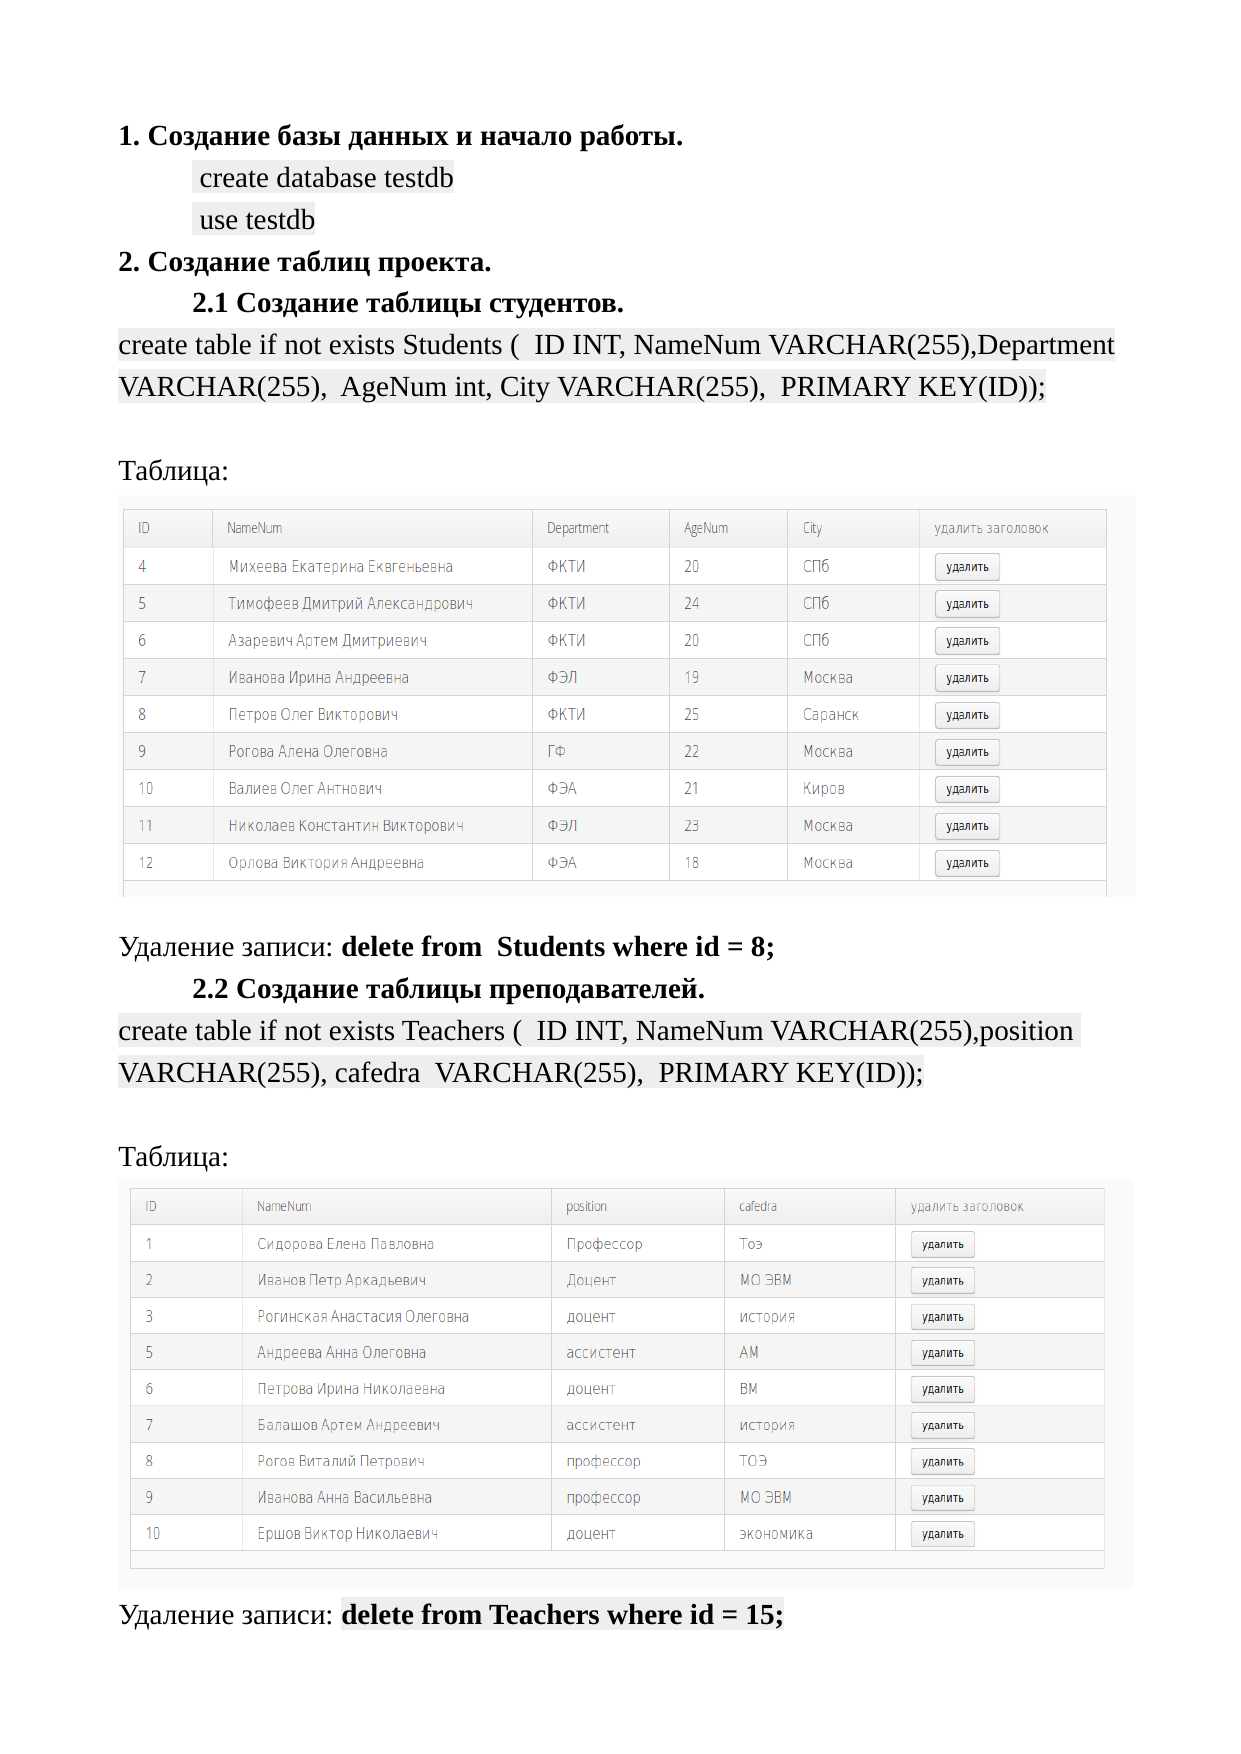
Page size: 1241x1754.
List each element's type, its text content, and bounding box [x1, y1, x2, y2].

text 2.2 Создание таблицы преподавателей. [118, 971, 1122, 1005]
text use testdb [118, 202, 1122, 235]
text Удаление записи: delete from Students where id = 8; [118, 929, 1122, 963]
text Таблица: [118, 1139, 1122, 1172]
text 2.1 Создание таблицы студентов. [118, 286, 1122, 319]
text 1. Создание базы данных и начало работы. [118, 118, 1122, 152]
text 2. Создание таблиц проекта. [118, 244, 1122, 277]
text Удаление записи: delete from Teachers where id = 15; [118, 1597, 1122, 1630]
text create table if not exists Students ( ID INT, NameNum VARCHAR(255),Department VARCHAR(255), AgeNum int, City VARCHAR(255), PRIMARY KEY(ID)); [118, 327, 1122, 403]
text create table if not exists Teachers ( ID INT, NameNum VARCHAR(255),position VARCHAR(255), cafedra VARCHAR(255), PRIMARY KEY(ID)); [118, 1013, 1122, 1088]
text Таблица: [118, 453, 1122, 487]
text create database testdb [118, 160, 1122, 193]
